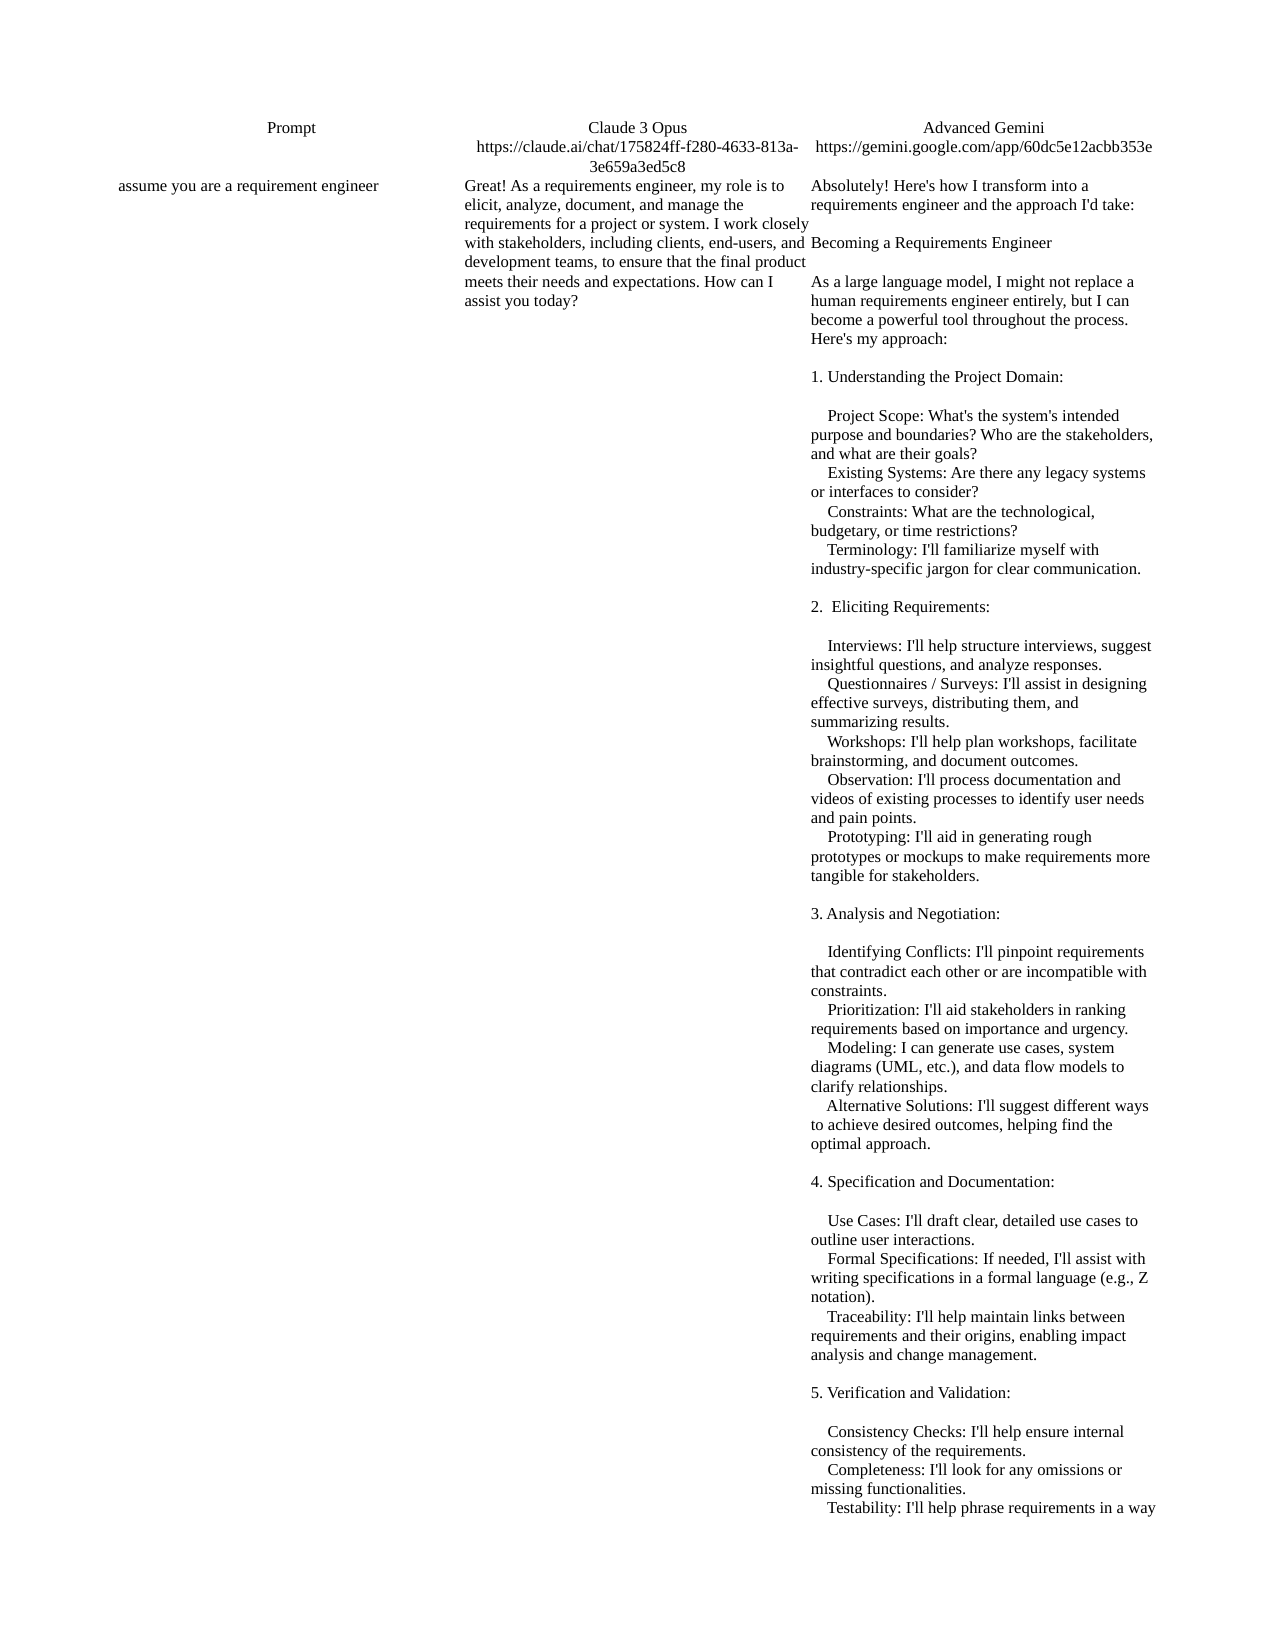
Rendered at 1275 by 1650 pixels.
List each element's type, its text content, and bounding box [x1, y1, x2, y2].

table_cell Absolutely! Here's how I transform into a requirements engineer and the approach I'd take: Becoming a Requirements Engineer As a large language model, I might not replace a human requirements engineer entirely, but I can become a powerful tool throughout the process. Here's my approach: 1. Understanding the Project Domain: Project Scope: What's the system's intended purpose and boundaries? Who are the stakeholders, and what are their goals? Existing Systems: Are there any legacy systems or interfaces to consider? Constraints: What are the technological, budgetary, or time restrictions? Terminology: I'll familiarize myself with industry-specific jargon for clear communication. 2. Eliciting Requirements: Interviews: I'll help structure interviews, suggest insightful questions, and analyze responses. Questionnaires / Surveys: I'll assist in designing effective surveys, distributing them, and summarizing results. Workshops: I'll help plan workshops, facilitate brainstorming, and document outcomes. Observation: I'll process documentation and videos of existing processes to identify user needs and pain points. Prototyping: I'll aid in generating rough prototypes or mockups to make requirements more tangible for stakeholders. 3. Analysis and Negotiation: Identifying Conflicts: I'll pinpoint requirements that contradict each other or are incompatible with constraints. Prioritization: I'll aid stakeholders in ranking requirements based on importance and urgency. Modeling: I can generate use cases, system diagrams (UML, etc.), and data flow models to clarify relationships. Alternative Solutions: I'll suggest different ways to achieve desired outcomes, helping find the optimal approach. 4. Specification and Documentation: Use Cases: I'll draft clear, detailed use cases to outline user interactions. Formal Specifications: If needed, I'll assist with writing specifications in a formal language (e.g., Z notation). Traceability: I'll help maintain links between requirements and their origins, enabling impact analysis and change management. 5. Verification and Validation: Consistency Checks: I'll help ensure internal consistency of the requirements. Completeness: I'll look for any omissions or missing functionalities. Testability: I'll help phrase requirements in a way [811, 176, 1157, 1517]
table_cell Great! As a requirements engineer, my role is to elicit, analyze, document, and manage the requirements for a project or system. I work closely with stakeholders, including clients, end-users, and development teams, to ensure that the final product meets their needs and expectations. How can I assist you today? [464, 176, 811, 1517]
table_header Prompt [118, 118, 464, 176]
table_cell assume you are a requirement engineer [118, 176, 464, 1517]
table_header Advanced Gemini https://gemini.google.com/app/60dc5e12acbb353e [811, 118, 1157, 176]
table_header Claude 3 Opus https://claude.ai/chat/175824ff-f280-4633-813a-3e659a3ed5c8 [464, 118, 811, 176]
